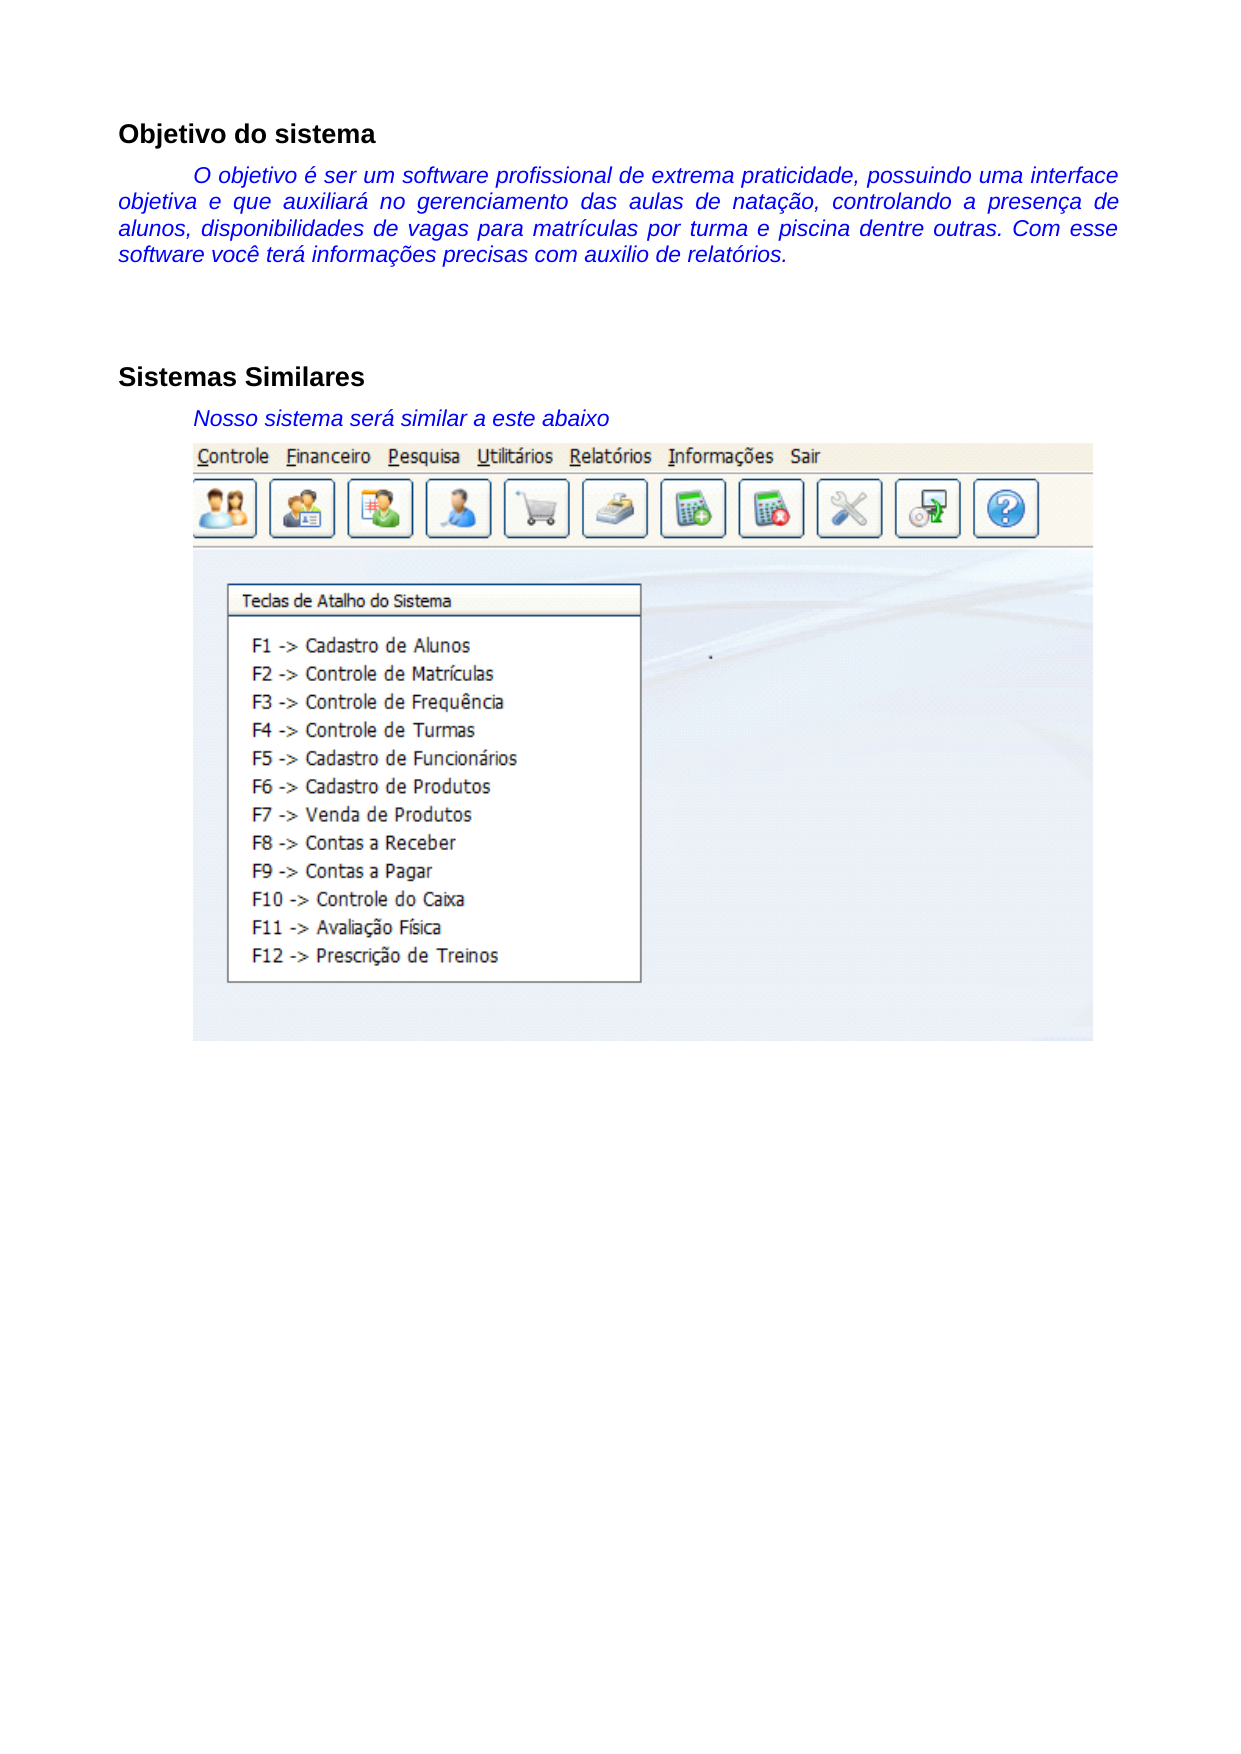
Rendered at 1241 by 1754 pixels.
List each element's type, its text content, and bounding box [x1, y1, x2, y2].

text Sistemas Similares [118, 361, 1122, 392]
text Objetivo do sistema [118, 118, 1122, 149]
text Nosso sistema será similar a este abaixo [118, 405, 1122, 431]
text O objetivo é ser um software profissional de extrema praticidade, possuindo uma interface objetiva e que auxiliará no gerenciamento das aulas de natação, controlando a presença de alunos, disponibilidades de vagas para matrículas por turma e piscina dentre outras. Com esse software você terá informações precisas com auxilio de relatórios. [118, 162, 1122, 267]
